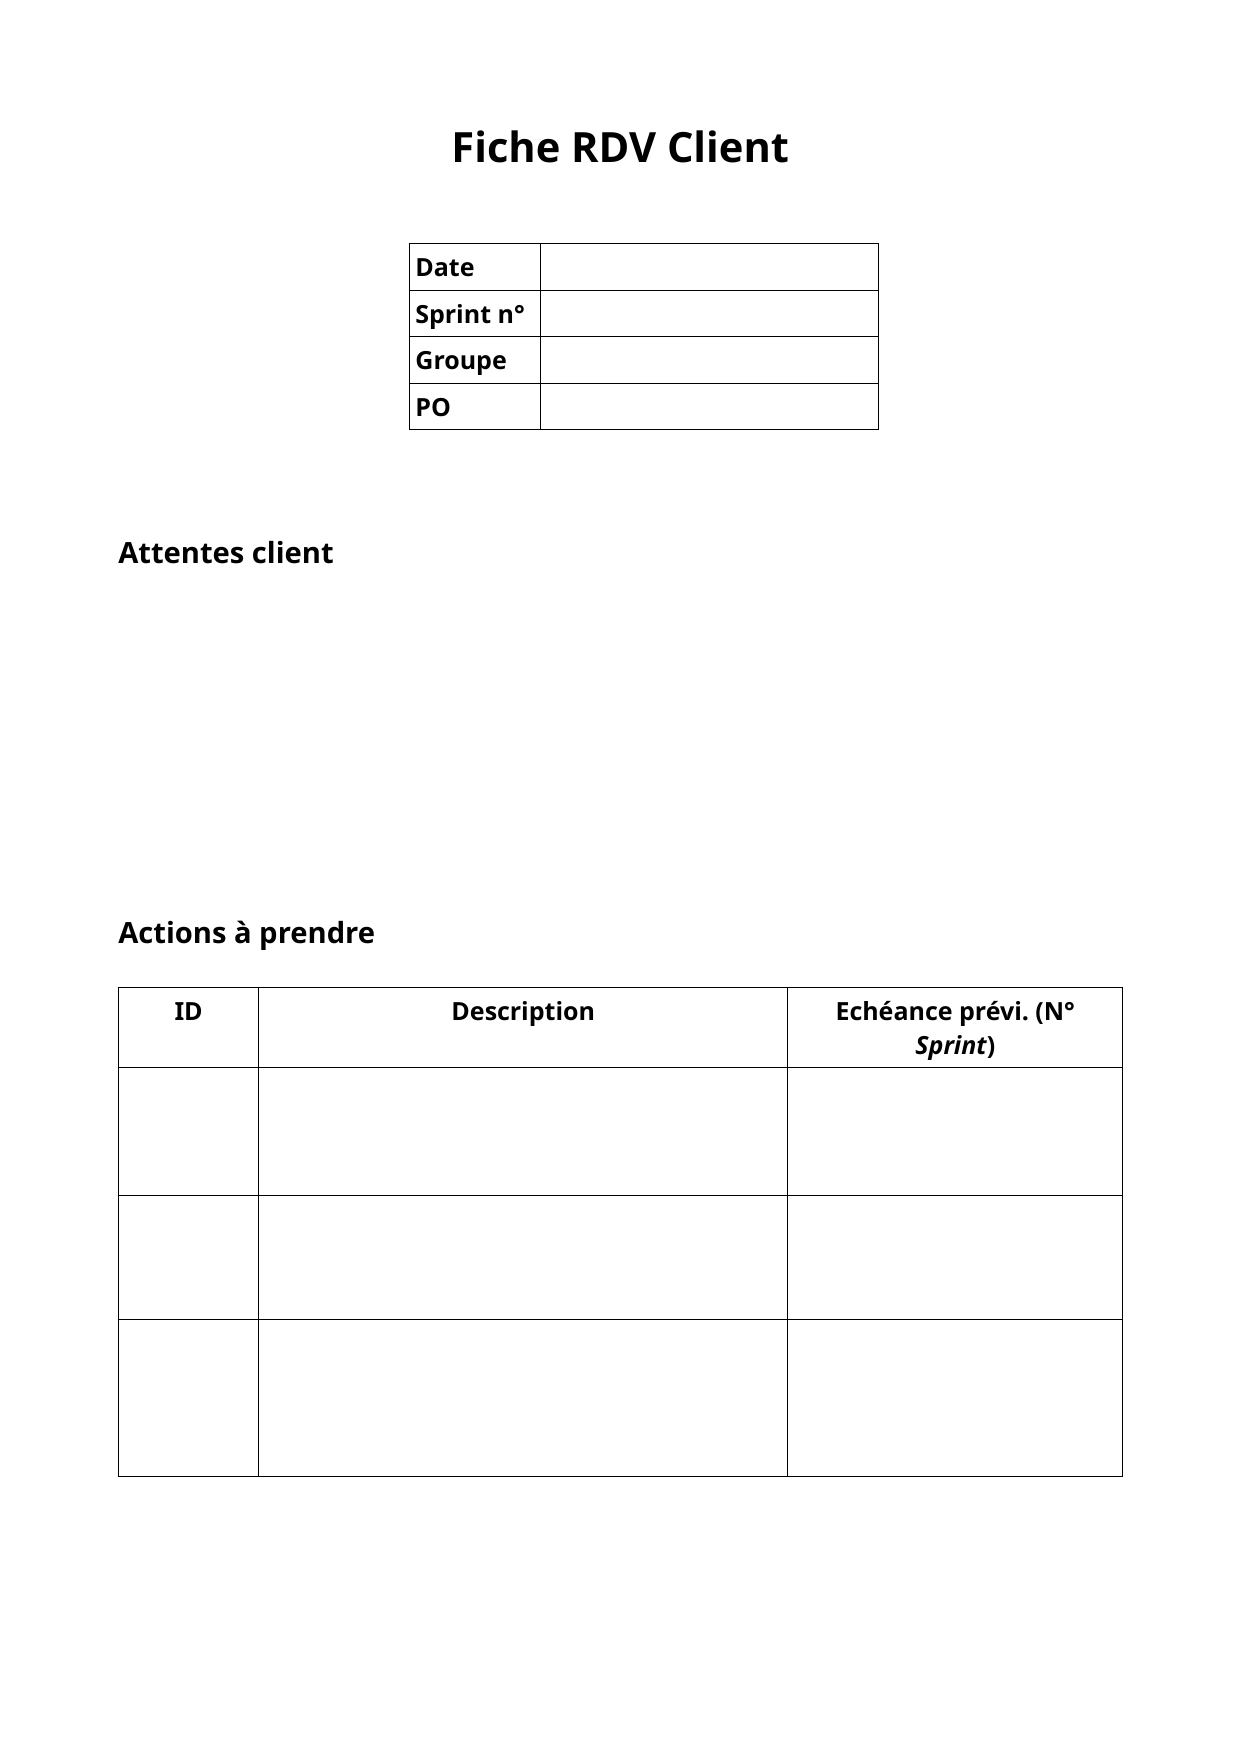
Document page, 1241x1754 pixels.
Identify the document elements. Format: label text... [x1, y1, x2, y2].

table_cell [119, 1068, 258, 1195]
table_header [541, 244, 878, 289]
table_cell [259, 1196, 787, 1318]
table_cell [259, 1068, 787, 1195]
table_cell PO [410, 384, 540, 429]
table_cell [259, 1320, 787, 1476]
table_cell [119, 1196, 258, 1318]
table_cell [788, 1068, 1122, 1195]
table_cell [541, 384, 878, 429]
table_header ID [119, 988, 258, 1067]
table_header Date [410, 244, 540, 289]
text Attentes client [118, 532, 1122, 572]
table_cell Groupe [410, 337, 540, 383]
table_cell [788, 1320, 1122, 1476]
text Fiche RDV Client [118, 118, 1122, 175]
table_cell [541, 337, 878, 383]
table_cell [541, 291, 878, 336]
table_header Description [259, 988, 787, 1067]
table_cell Sprint n° [410, 291, 540, 336]
table_cell [788, 1196, 1122, 1318]
text Actions à prendre [118, 913, 1122, 952]
table_cell [119, 1320, 258, 1476]
table_header Echéance prévi. (N° Sprint) [788, 988, 1122, 1067]
